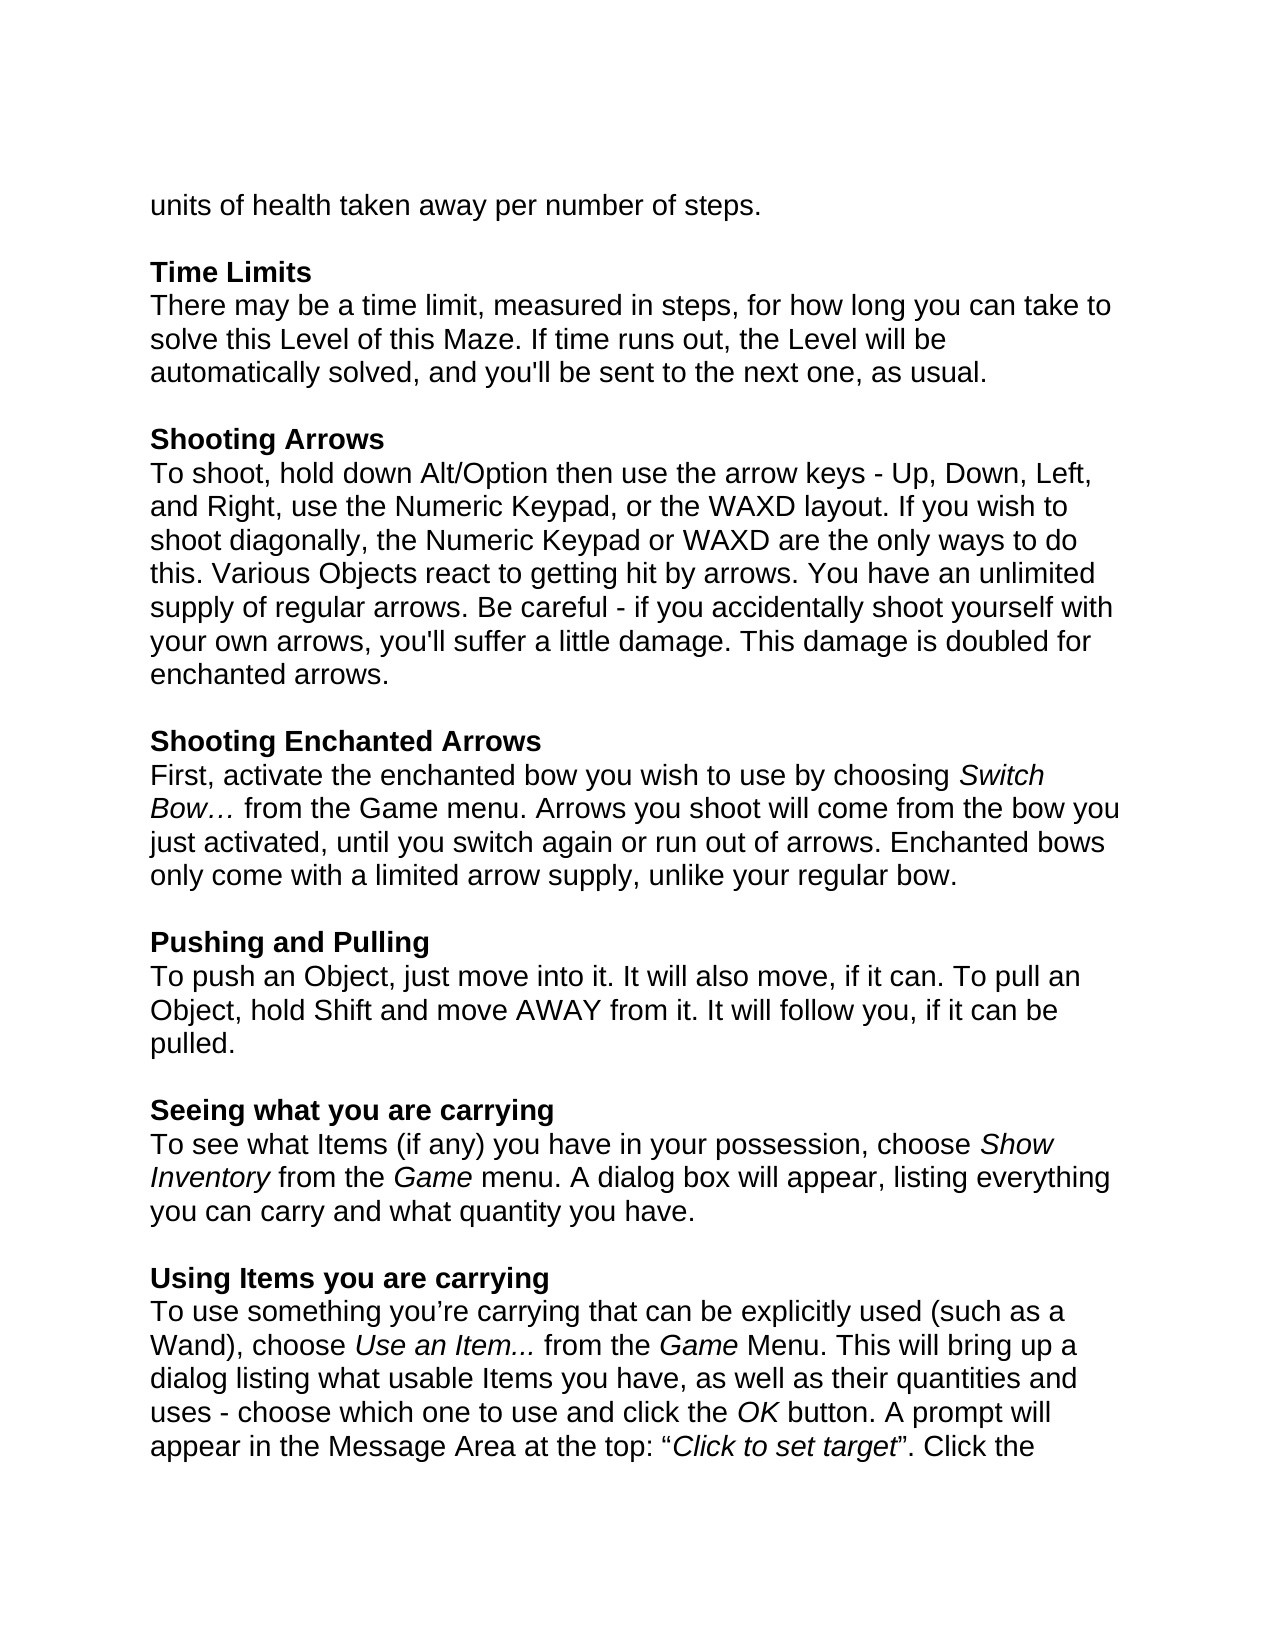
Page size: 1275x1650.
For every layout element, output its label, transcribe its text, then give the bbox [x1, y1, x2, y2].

text To see what Items (if any) you have in your possession, choose Show Inventory from the Game menu. A dialog box will appear, listing everything you can carry and what quantity you have. [150, 1127, 1125, 1227]
text Using Items you are carrying [150, 1261, 1125, 1294]
text To push an Object, just move into it. It will also move, if it can. To pull an Object, hold Shift and move AWAY from it. It will follow you, if it can be pulled. [150, 959, 1125, 1059]
text Time Limits [150, 254, 1125, 288]
text units of health taken away per number of steps. [150, 187, 1125, 221]
text To shoot, hold down Alt/Option then use the arrow keys - Up, Down, Left, and Right, use the Numeric Keypad, or the WAXD layout. If you wish to shoot diagonally, the Numeric Keypad or WAXD are the only ways to do this. Various Objects react to getting hit by arrows. You have an unlimited supply of regular arrows. Be careful - if you accidentally shoot yourself with your own arrows, you'll suffer a little damage. This damage is doubled for enchanted arrows. [150, 456, 1125, 691]
text Seeing what you are carrying [150, 1093, 1125, 1127]
text Shooting Arrows [150, 422, 1125, 456]
text To use something you’re carrying that can be explicitly used (such as a Wand), choose Use an Item... from the Game Menu. This will bring up a dialog listing what usable Items you have, as well as their quantities and uses - choose which one to use and click the OK button. A prompt will appear in the Message Area at the top: “Click to set target”. Click the [150, 1294, 1125, 1462]
text Shooting Enchanted Arrows [150, 724, 1125, 758]
text Pushing and Pulling [150, 925, 1125, 959]
text There may be a time limit, measured in steps, for how long you can take to solve this Level of this Maze. If time runs out, the Level will be automatically solved, and you'll be sent to the next one, as usual. [150, 288, 1125, 389]
text First, activate the enchanted bow you wish to use by choosing Switch Bow… from the Game menu. Arrows you shoot will come from the bow you just activated, until you switch again or run out of arrows. Enchanted bows only come with a limited arrow supply, unlike your regular bow. [150, 758, 1125, 892]
